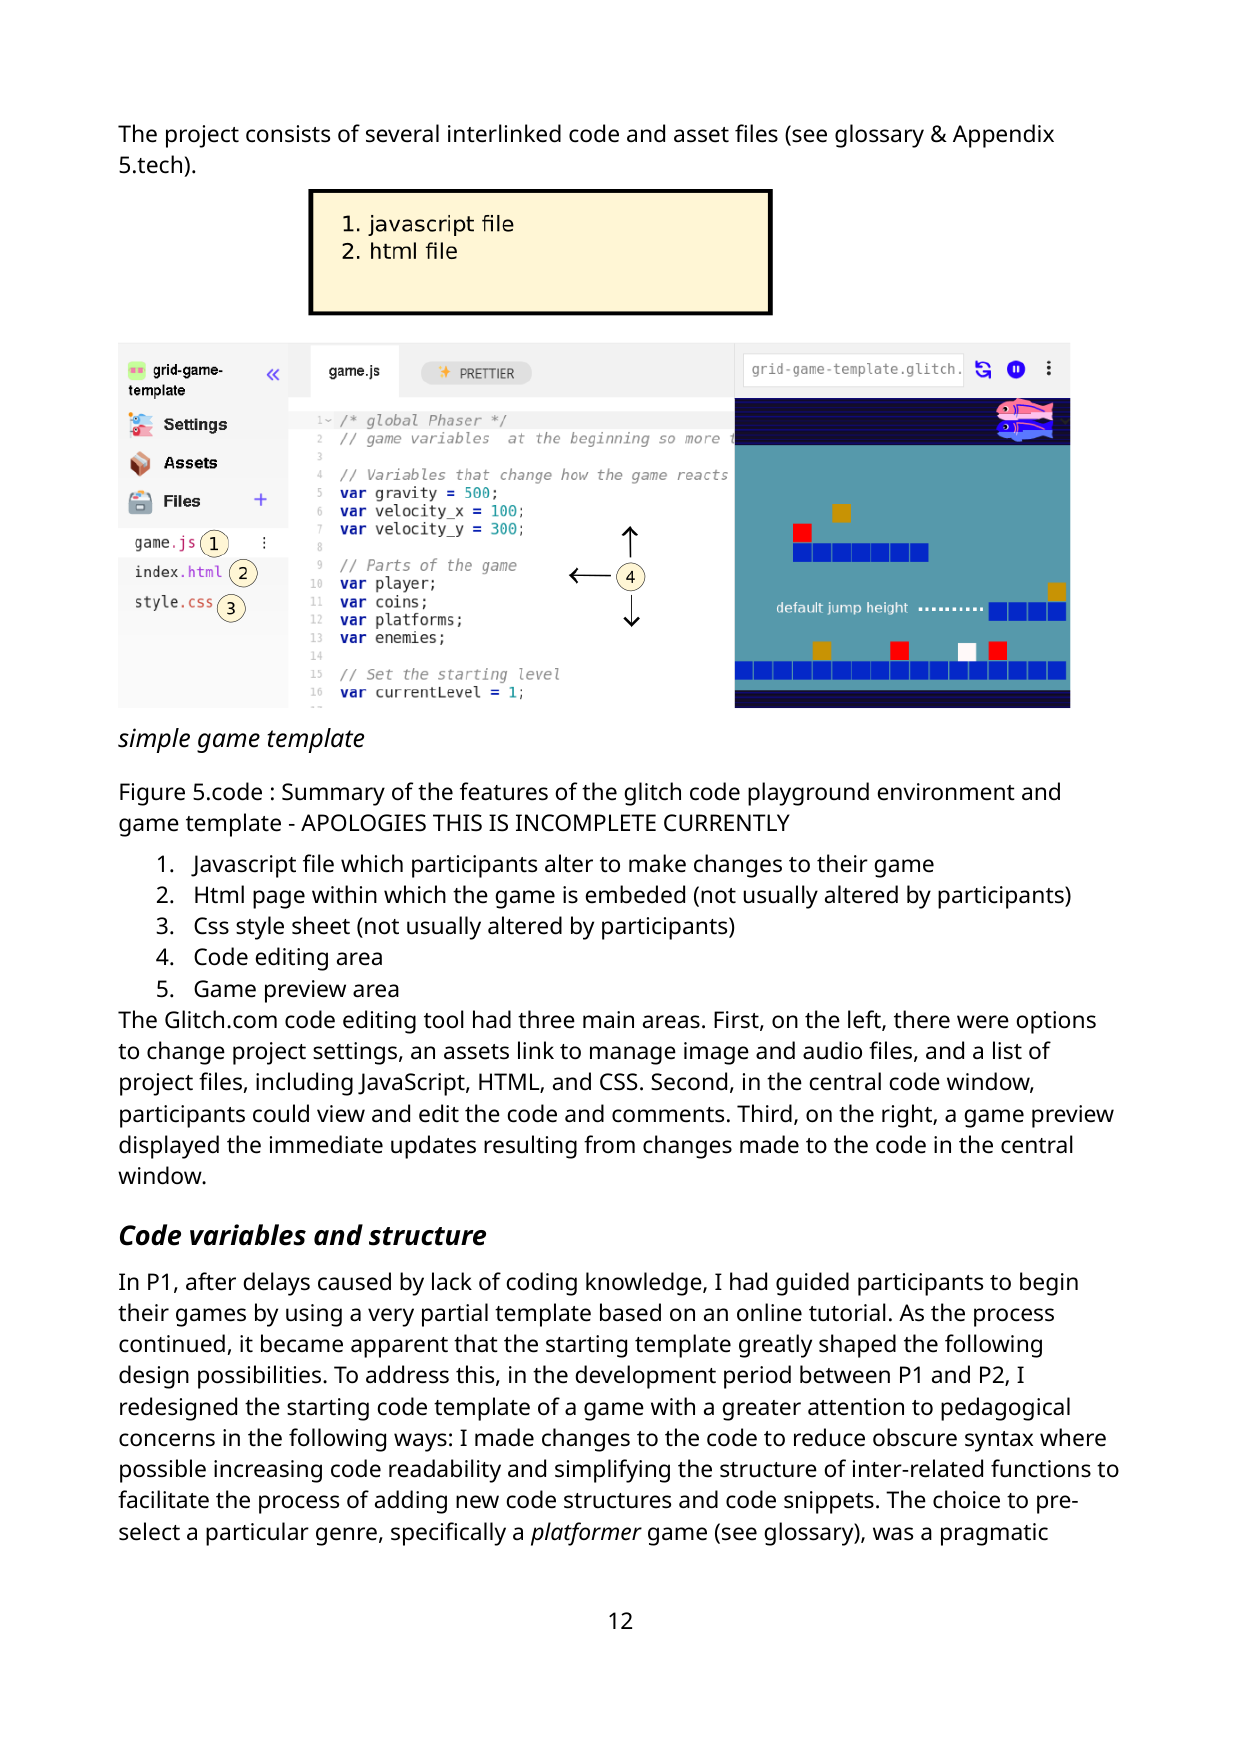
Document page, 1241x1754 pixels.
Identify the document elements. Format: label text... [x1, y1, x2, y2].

list Html page within which the game is embeded (not usually altered by participants) [156, 879, 1122, 910]
text In P1, after delays caused by lack of coding knowledge, I had guided participants to begin their games by using a very partial template based on an online tutorial. As the process continued, it became apparent that the starting template greatly shaped the following design possibilities. To address this, in the development period between P1 and P2, I redesigned the starting code template of a game with a greater attention to pedagogical concerns in the following ways: I made changes to the code to reduce obscure syntax where possible increasing code readability and simplifying the structure of inter-related functions to facilitate the process of adding new code structures and code snippets. The choice to pre-select a particular genre, specifically a platformer game (see glossary), was a pragmatic [118, 1266, 1122, 1547]
text The Glitch.com code editing tool had three main areas. First, on the left, there were options to change project settings, an assets link to manage image and audio files, and a list of project files, including JavaScript, HTML, and CSS. Second, in the central code window, participants could view and edit the code and comments. Third, on the right, a game preview displayed the immediate updates resulting from changes made to the code in the central window. [118, 1004, 1122, 1191]
text The project consists of several interlinked code and asset files (see glossary & Appendix 5.tech). [118, 118, 1122, 181]
list Code editing area [156, 941, 1122, 973]
list Css style sheet (not usually altered by participants) [156, 910, 1122, 941]
text simple game template [118, 721, 1122, 755]
subtitle Code variables and structure [118, 1216, 1122, 1253]
list Game preview area [156, 973, 1122, 1004]
text Figure 5.code : Summary of the features of the glitch code playground environment and game template - APOLOGIES THIS IS INCOMPLETE CURRENTLY [118, 776, 1122, 839]
list Javascript file which participants alter to make changes to their game [156, 848, 1122, 879]
picture [118, 189, 1072, 709]
